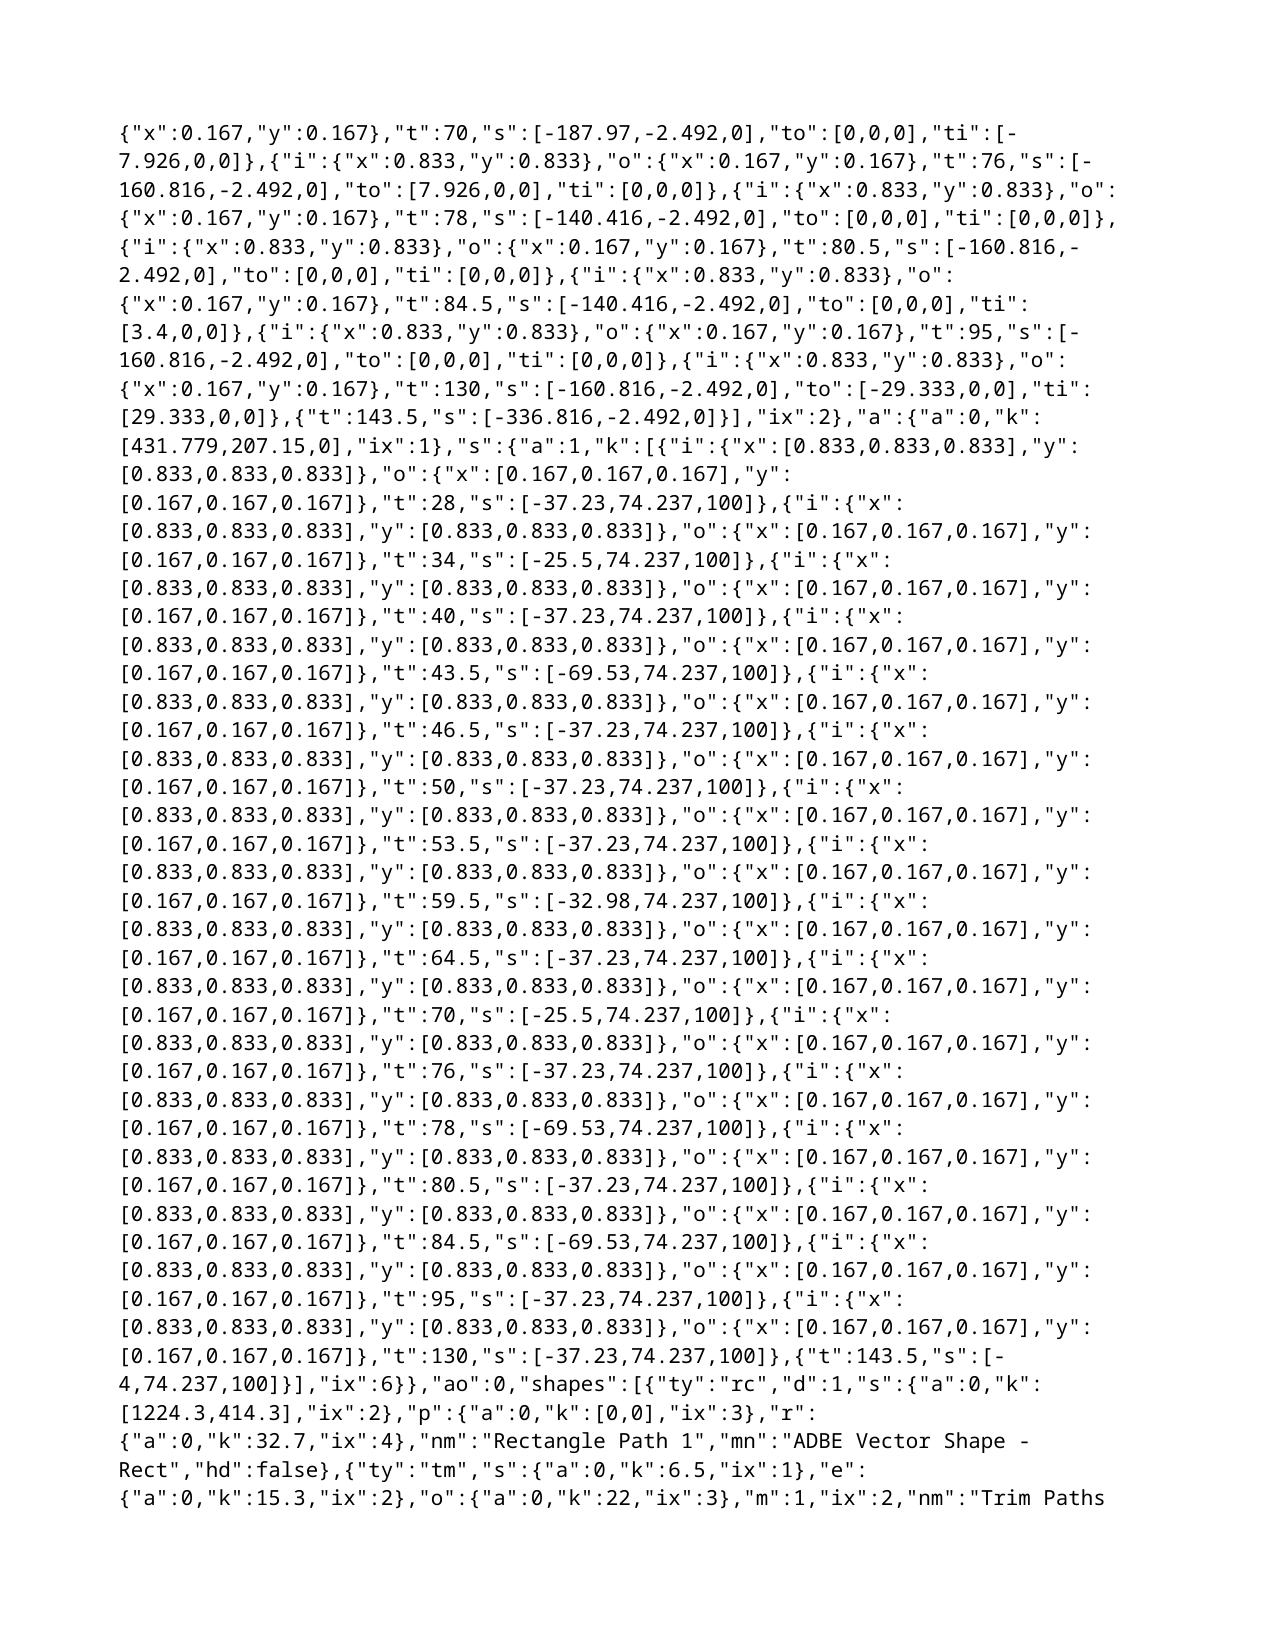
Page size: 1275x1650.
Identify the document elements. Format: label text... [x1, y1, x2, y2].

text {"x":0.167,"y":0.167},"t":70,"s":[-187.97,-2.492,0],"to":[0,0,0],"ti":[-7.926,0,0]},{"i":{"x":0.833,"y":0.833},"o":{"x":0.167,"y":0.167},"t":76,"s":[-160.816,-2.492,0],"to":[7.926,0,0],"ti":[0,0,0]},{"i":{"x":0.833,"y":0.833},"o":{"x":0.167,"y":0.167},"t":78,"s":[-140.416,-2.492,0],"to":[0,0,0],"ti":[0,0,0]},{"i":{"x":0.833,"y":0.833},"o":{"x":0.167,"y":0.167},"t":80.5,"s":[-160.816,-2.492,0],"to":[0,0,0],"ti":[0,0,0]},{"i":{"x":0.833,"y":0.833},"o":{"x":0.167,"y":0.167},"t":84.5,"s":[-140.416,-2.492,0],"to":[0,0,0],"ti":[3.4,0,0]},{"i":{"x":0.833,"y":0.833},"o":{"x":0.167,"y":0.167},"t":95,"s":[-160.816,-2.492,0],"to":[0,0,0],"ti":[0,0,0]},{"i":{"x":0.833,"y":0.833},"o":{"x":0.167,"y":0.167},"t":130,"s":[-160.816,-2.492,0],"to":[-29.333,0,0],"ti":[29.333,0,0]},{"t":143.5,"s":[-336.816,-2.492,0]}],"ix":2},"a":{"a":0,"k":[431.779,207.15,0],"ix":1},"s":{"a":1,"k":[{"i":{"x":[0.833,0.833,0.833],"y":[0.833,0.833,0.833]},"o":{"x":[0.167,0.167,0.167],"y":[0.167,0.167,0.167]},"t":28,"s":[-37.23,74.237,100]},{"i":{"x":[0.833,0.833,0.833],"y":[0.833,0.833,0.833]},"o":{"x":[0.167,0.167,0.167],"y":[0.167,0.167,0.167]},"t":34,"s":[-25.5,74.237,100]},{"i":{"x":[0.833,0.833,0.833],"y":[0.833,0.833,0.833]},"o":{"x":[0.167,0.167,0.167],"y":[0.167,0.167,0.167]},"t":40,"s":[-37.23,74.237,100]},{"i":{"x":[0.833,0.833,0.833],"y":[0.833,0.833,0.833]},"o":{"x":[0.167,0.167,0.167],"y":[0.167,0.167,0.167]},"t":43.5,"s":[-69.53,74.237,100]},{"i":{"x":[0.833,0.833,0.833],"y":[0.833,0.833,0.833]},"o":{"x":[0.167,0.167,0.167],"y":[0.167,0.167,0.167]},"t":46.5,"s":[-37.23,74.237,100]},{"i":{"x":[0.833,0.833,0.833],"y":[0.833,0.833,0.833]},"o":{"x":[0.167,0.167,0.167],"y":[0.167,0.167,0.167]},"t":50,"s":[-37.23,74.237,100]},{"i":{"x":[0.833,0.833,0.833],"y":[0.833,0.833,0.833]},"o":{"x":[0.167,0.167,0.167],"y":[0.167,0.167,0.167]},"t":53.5,"s":[-37.23,74.237,100]},{"i":{"x":[0.833,0.833,0.833],"y":[0.833,0.833,0.833]},"o":{"x":[0.167,0.167,0.167],"y":[0.167,0.167,0.167]},"t":59.5,"s":[-32.98,74.237,100]},{"i":{"x":[0.833,0.833,0.833],"y":[0.833,0.833,0.833]},"o":{"x":[0.167,0.167,0.167],"y":[0.167,0.167,0.167]},"t":64.5,"s":[-37.23,74.237,100]},{"i":{"x":[0.833,0.833,0.833],"y":[0.833,0.833,0.833]},"o":{"x":[0.167,0.167,0.167],"y":[0.167,0.167,0.167]},"t":70,"s":[-25.5,74.237,100]},{"i":{"x":[0.833,0.833,0.833],"y":[0.833,0.833,0.833]},"o":{"x":[0.167,0.167,0.167],"y":[0.167,0.167,0.167]},"t":76,"s":[-37.23,74.237,100]},{"i":{"x":[0.833,0.833,0.833],"y":[0.833,0.833,0.833]},"o":{"x":[0.167,0.167,0.167],"y":[0.167,0.167,0.167]},"t":78,"s":[-69.53,74.237,100]},{"i":{"x":[0.833,0.833,0.833],"y":[0.833,0.833,0.833]},"o":{"x":[0.167,0.167,0.167],"y":[0.167,0.167,0.167]},"t":80.5,"s":[-37.23,74.237,100]},{"i":{"x":[0.833,0.833,0.833],"y":[0.833,0.833,0.833]},"o":{"x":[0.167,0.167,0.167],"y":[0.167,0.167,0.167]},"t":84.5,"s":[-69.53,74.237,100]},{"i":{"x":[0.833,0.833,0.833],"y":[0.833,0.833,0.833]},"o":{"x":[0.167,0.167,0.167],"y":[0.167,0.167,0.167]},"t":95,"s":[-37.23,74.237,100]},{"i":{"x":[0.833,0.833,0.833],"y":[0.833,0.833,0.833]},"o":{"x":[0.167,0.167,0.167],"y":[0.167,0.167,0.167]},"t":130,"s":[-37.23,74.237,100]},{"t":143.5,"s":[-4,74.237,100]}],"ix":6}},"ao":0,"shapes":[{"ty":"rc","d":1,"s":{"a":0,"k":[1224.3,414.3],"ix":2},"p":{"a":0,"k":[0,0],"ix":3},"r":{"a":0,"k":32.7,"ix":4},"nm":"Rectangle Path 1","mn":"ADBE Vector Shape - Rect","hd":false},{"ty":"tm","s":{"a":0,"k":6.5,"ix":1},"e":{"a":0,"k":15.3,"ix":2},"o":{"a":0,"k":22,"ix":3},"m":1,"ix":2,"nm":"Trim Paths [118, 118, 1157, 1512]
